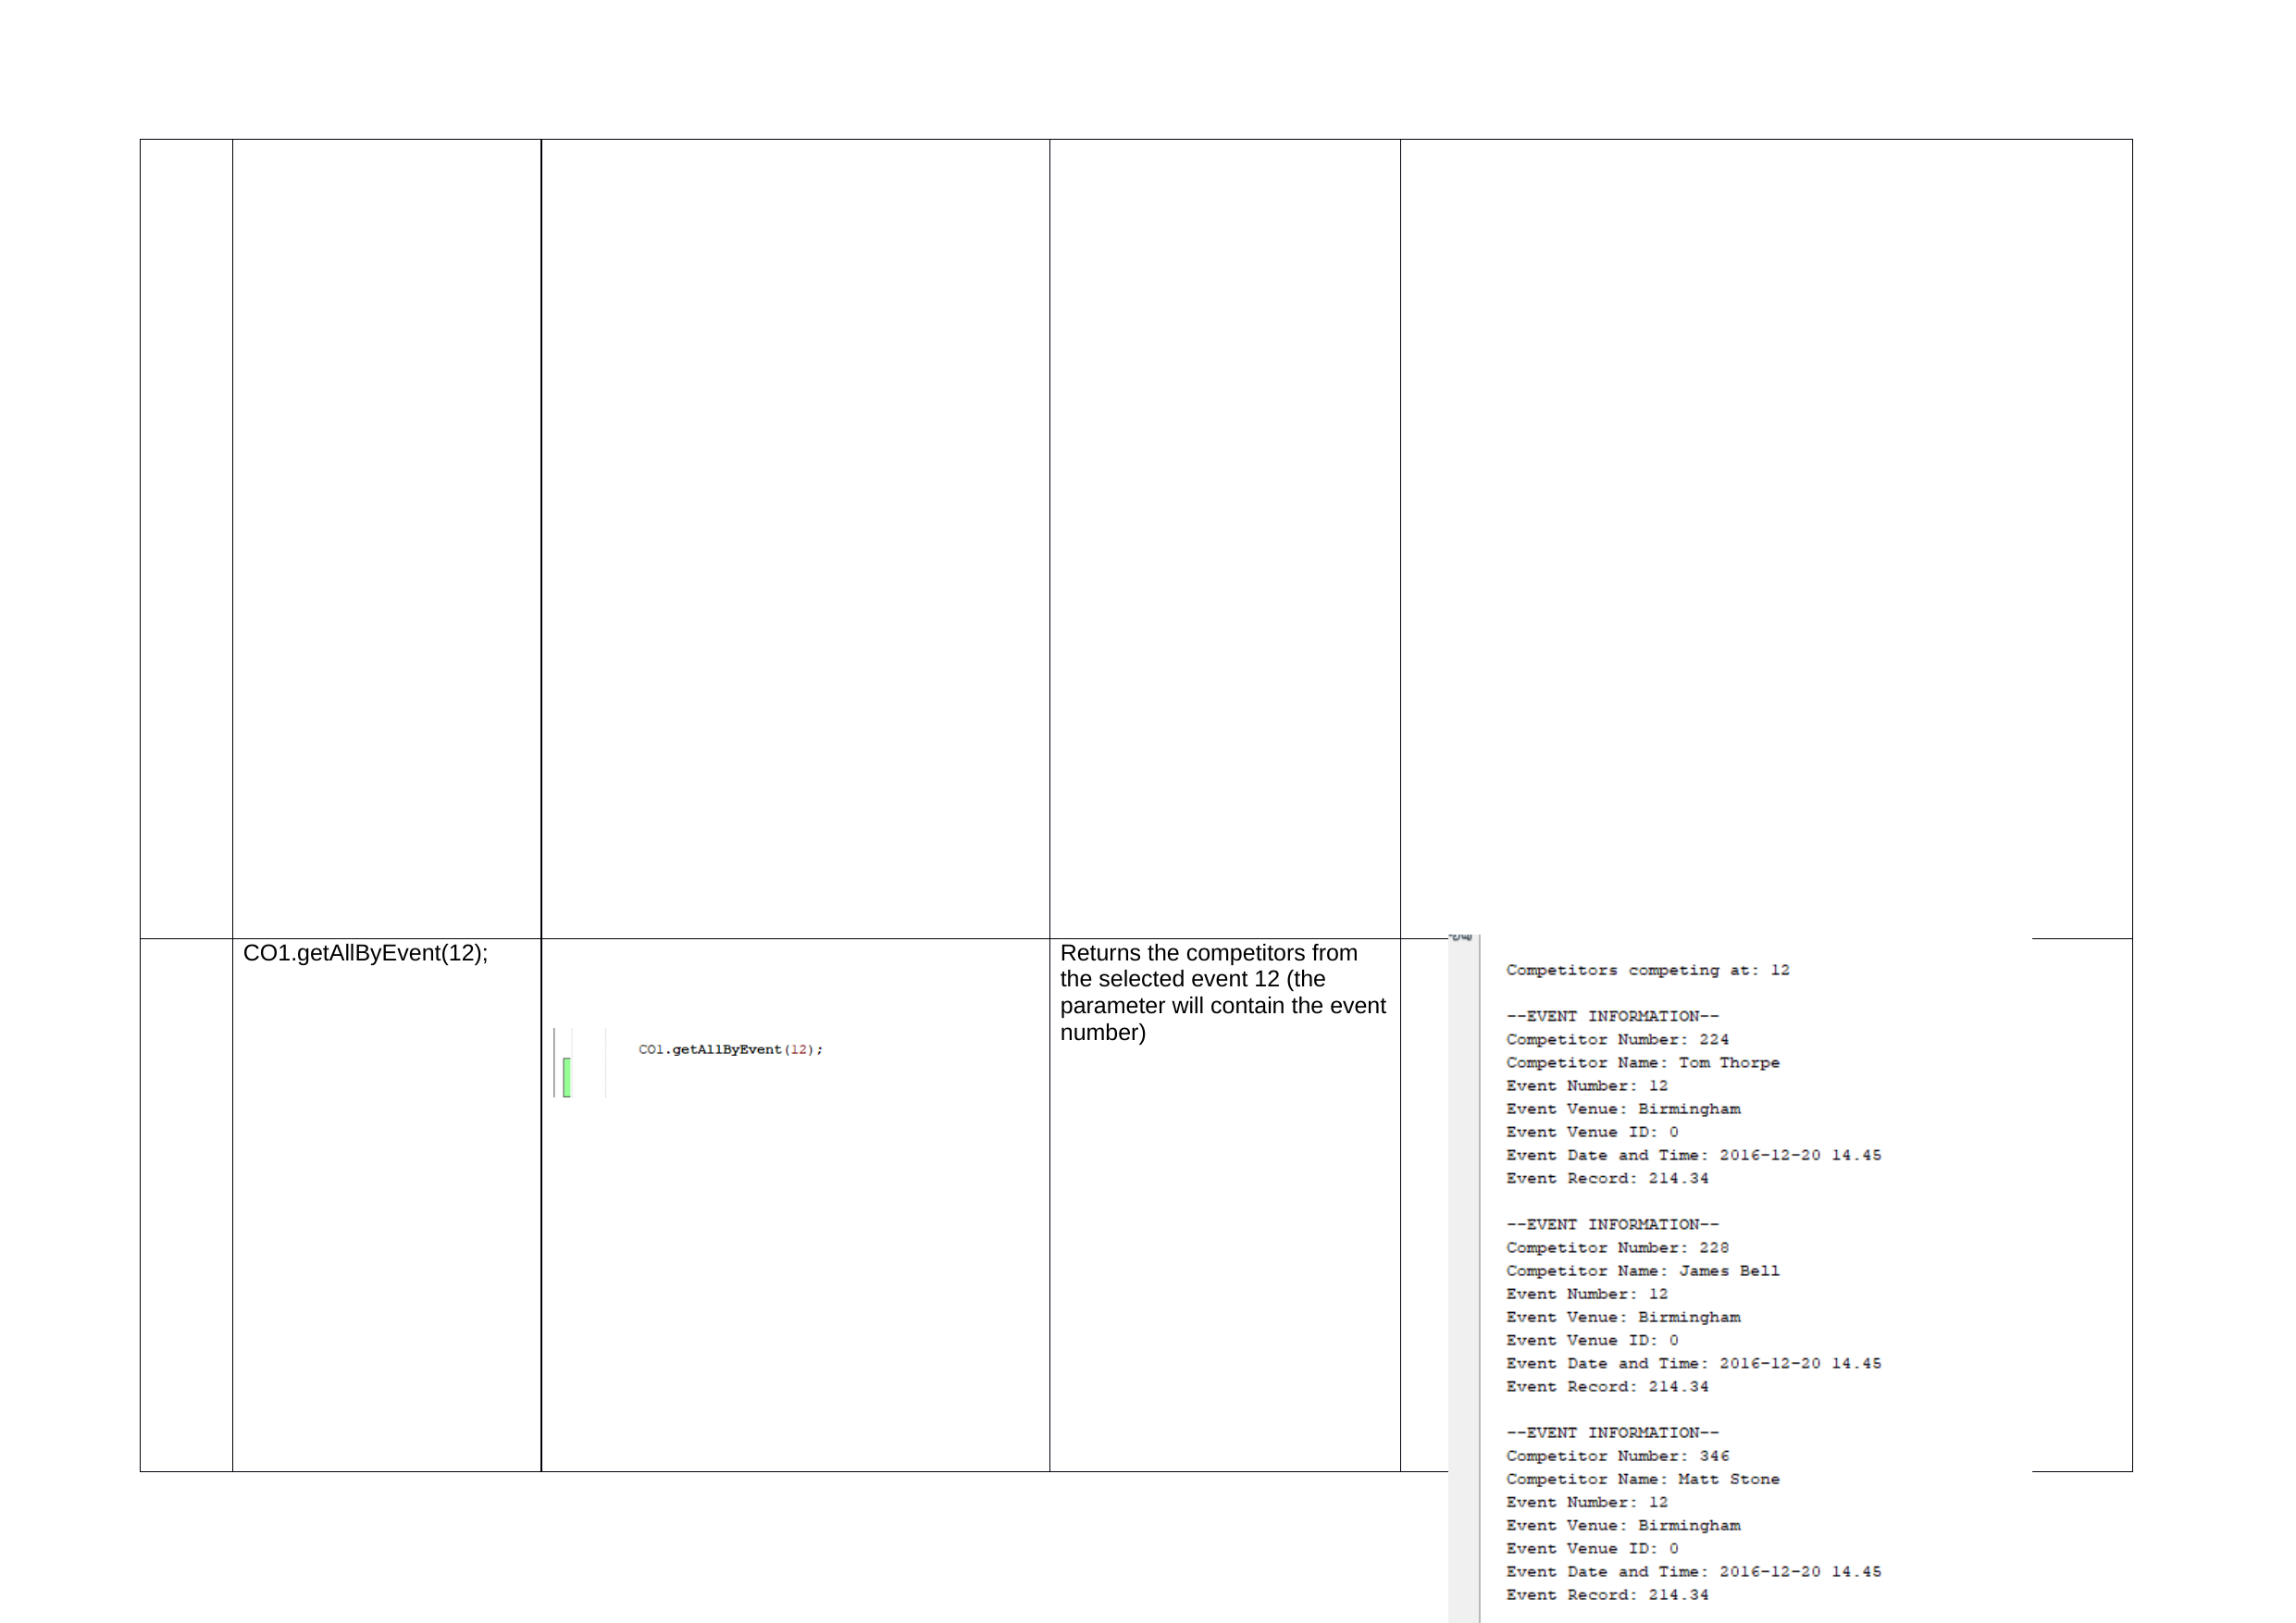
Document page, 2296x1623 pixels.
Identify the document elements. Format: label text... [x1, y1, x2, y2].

table_cell Returns the competitors from the selected event 12 (the parameter will contain the event number) [1050, 939, 1400, 1470]
table_cell [1401, 939, 1448, 1470]
table_cell [141, 140, 232, 937]
picture [1448, 935, 2033, 1623]
table_cell [542, 939, 1049, 1470]
table_cell [1401, 140, 2132, 937]
table_cell [2033, 939, 2132, 1470]
picture [552, 1028, 1040, 1097]
table_cell CO1.getAllByEvent(12); [233, 939, 540, 1470]
table_cell [141, 939, 232, 1470]
table_cell [1050, 140, 1400, 937]
table_cell [542, 140, 1049, 937]
table_cell [233, 140, 540, 937]
